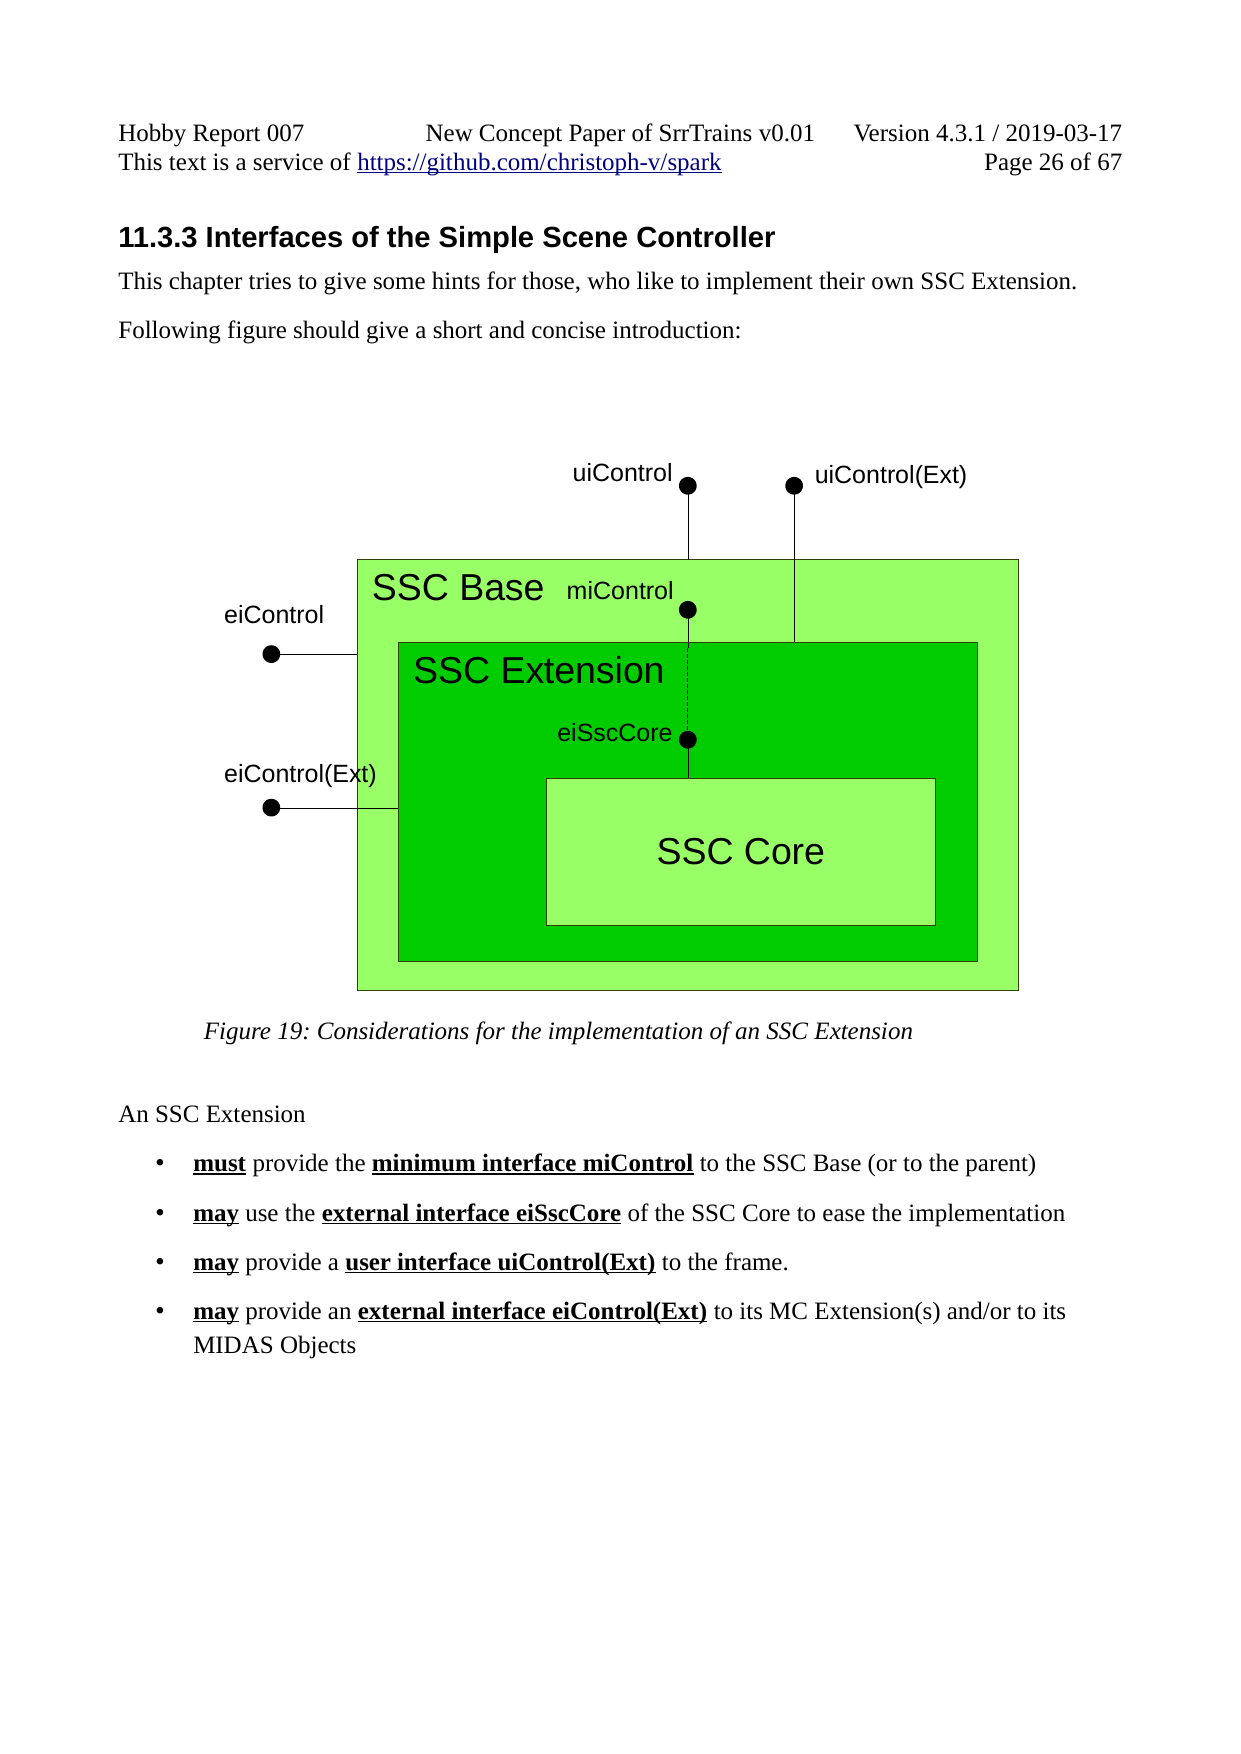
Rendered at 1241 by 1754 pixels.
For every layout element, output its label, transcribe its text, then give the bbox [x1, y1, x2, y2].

list may use the external interface eiSscCore of the SSC Core to ease the implementation [156, 1198, 1122, 1226]
subtitle 11.3.3 Interfaces of the Simple Scene Controller [118, 220, 1122, 253]
text Figure 19: Considerations for the implementation of an SSC Extension [204, 425, 1036, 1045]
text An SSC Extension [118, 1099, 1122, 1128]
text This chapter tries to give some hints for those, who like to implement their own SSC Extension. [118, 266, 1122, 294]
list must provide the minimum interface miControl to the SSC Base (or to the parent) [156, 1148, 1122, 1177]
text Following figure should give a short and concise introduction: [118, 315, 1122, 343]
list may provide an external interface eiControl(Ext) to its MC Extension(s) and/or to its MIDAS Objects [156, 1296, 1122, 1359]
list may provide a user interface uiControl(Ext) to the frame. [156, 1247, 1122, 1275]
